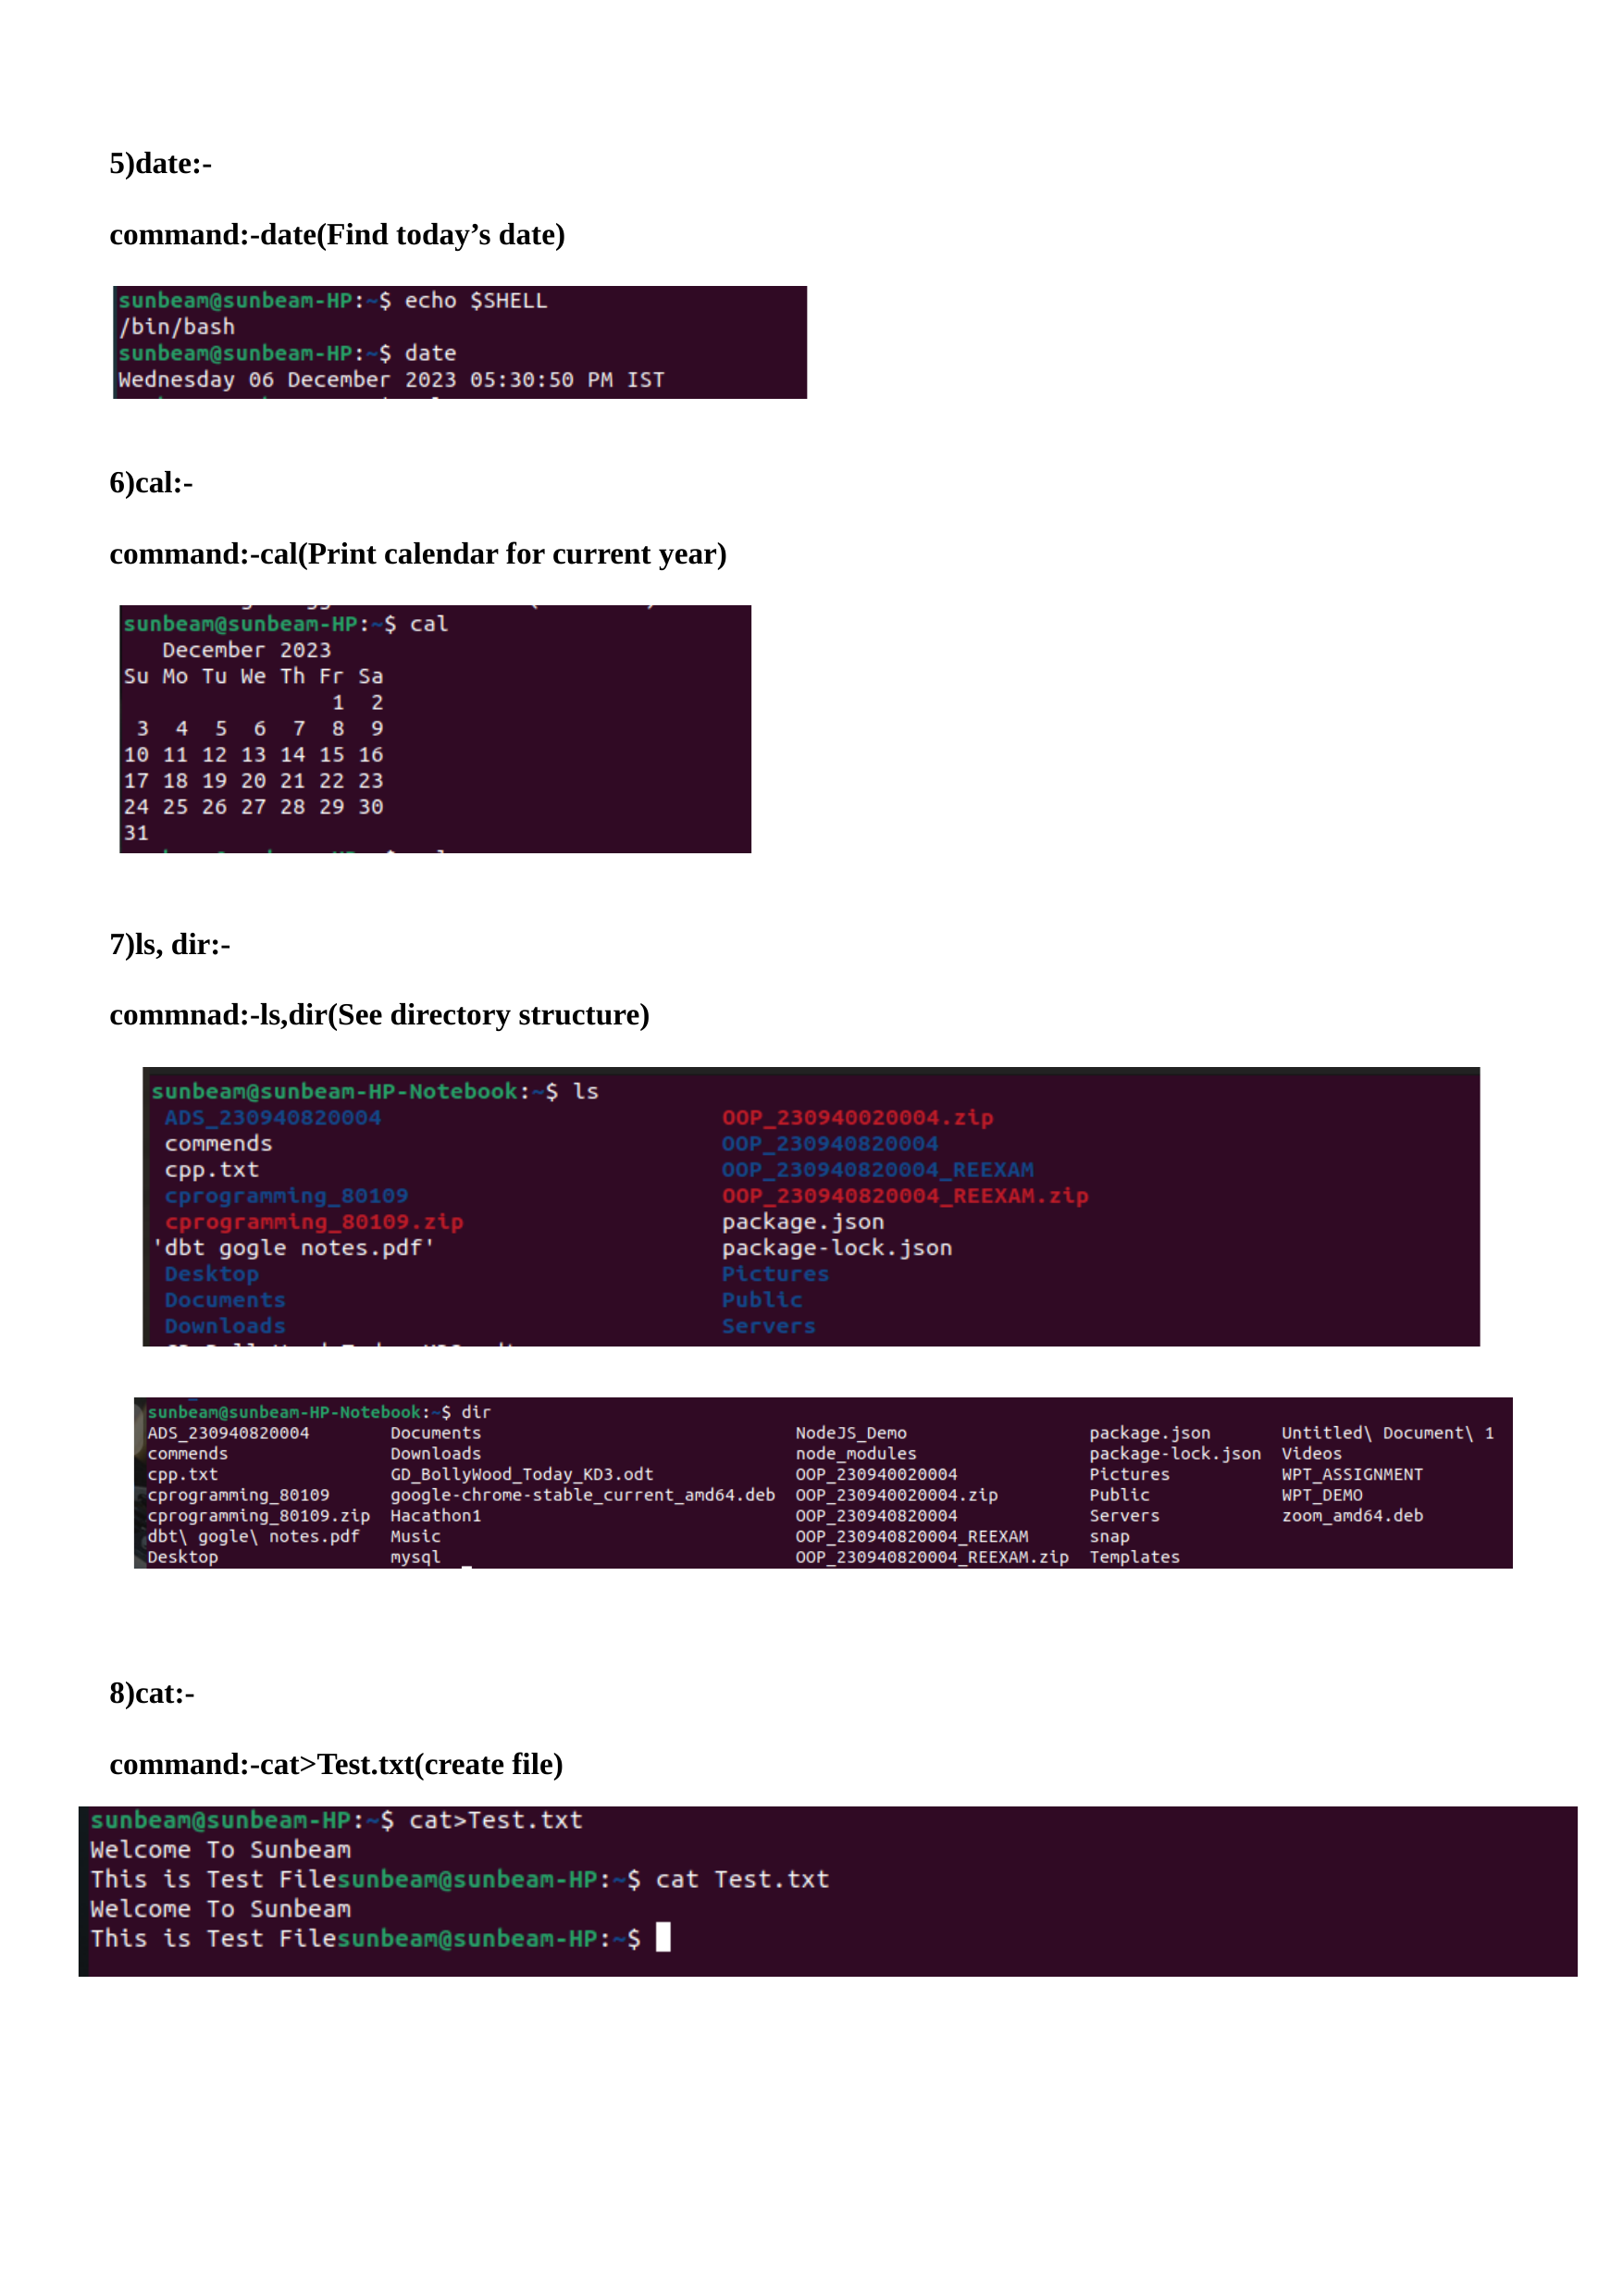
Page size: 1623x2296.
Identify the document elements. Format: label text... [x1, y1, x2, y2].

picture [142, 1067, 1481, 1347]
picture [133, 1397, 1513, 1569]
text command:-cat>Test.txt(create file) [109, 1745, 1514, 1781]
text 7)ls, dir:- [109, 925, 1514, 961]
picture [113, 286, 808, 399]
text commnad:-ls,dir(See directory structure) [109, 996, 1514, 1032]
text 5)date:- [109, 144, 1514, 180]
text command:-date(Find today’s date) [109, 216, 1514, 251]
text 8)cat:- [109, 1674, 1514, 1710]
text command:-cal(Print calendar for current year) [109, 535, 1514, 570]
picture [119, 605, 752, 853]
picture [78, 1806, 1579, 1977]
text 6)cal:- [109, 464, 1514, 500]
